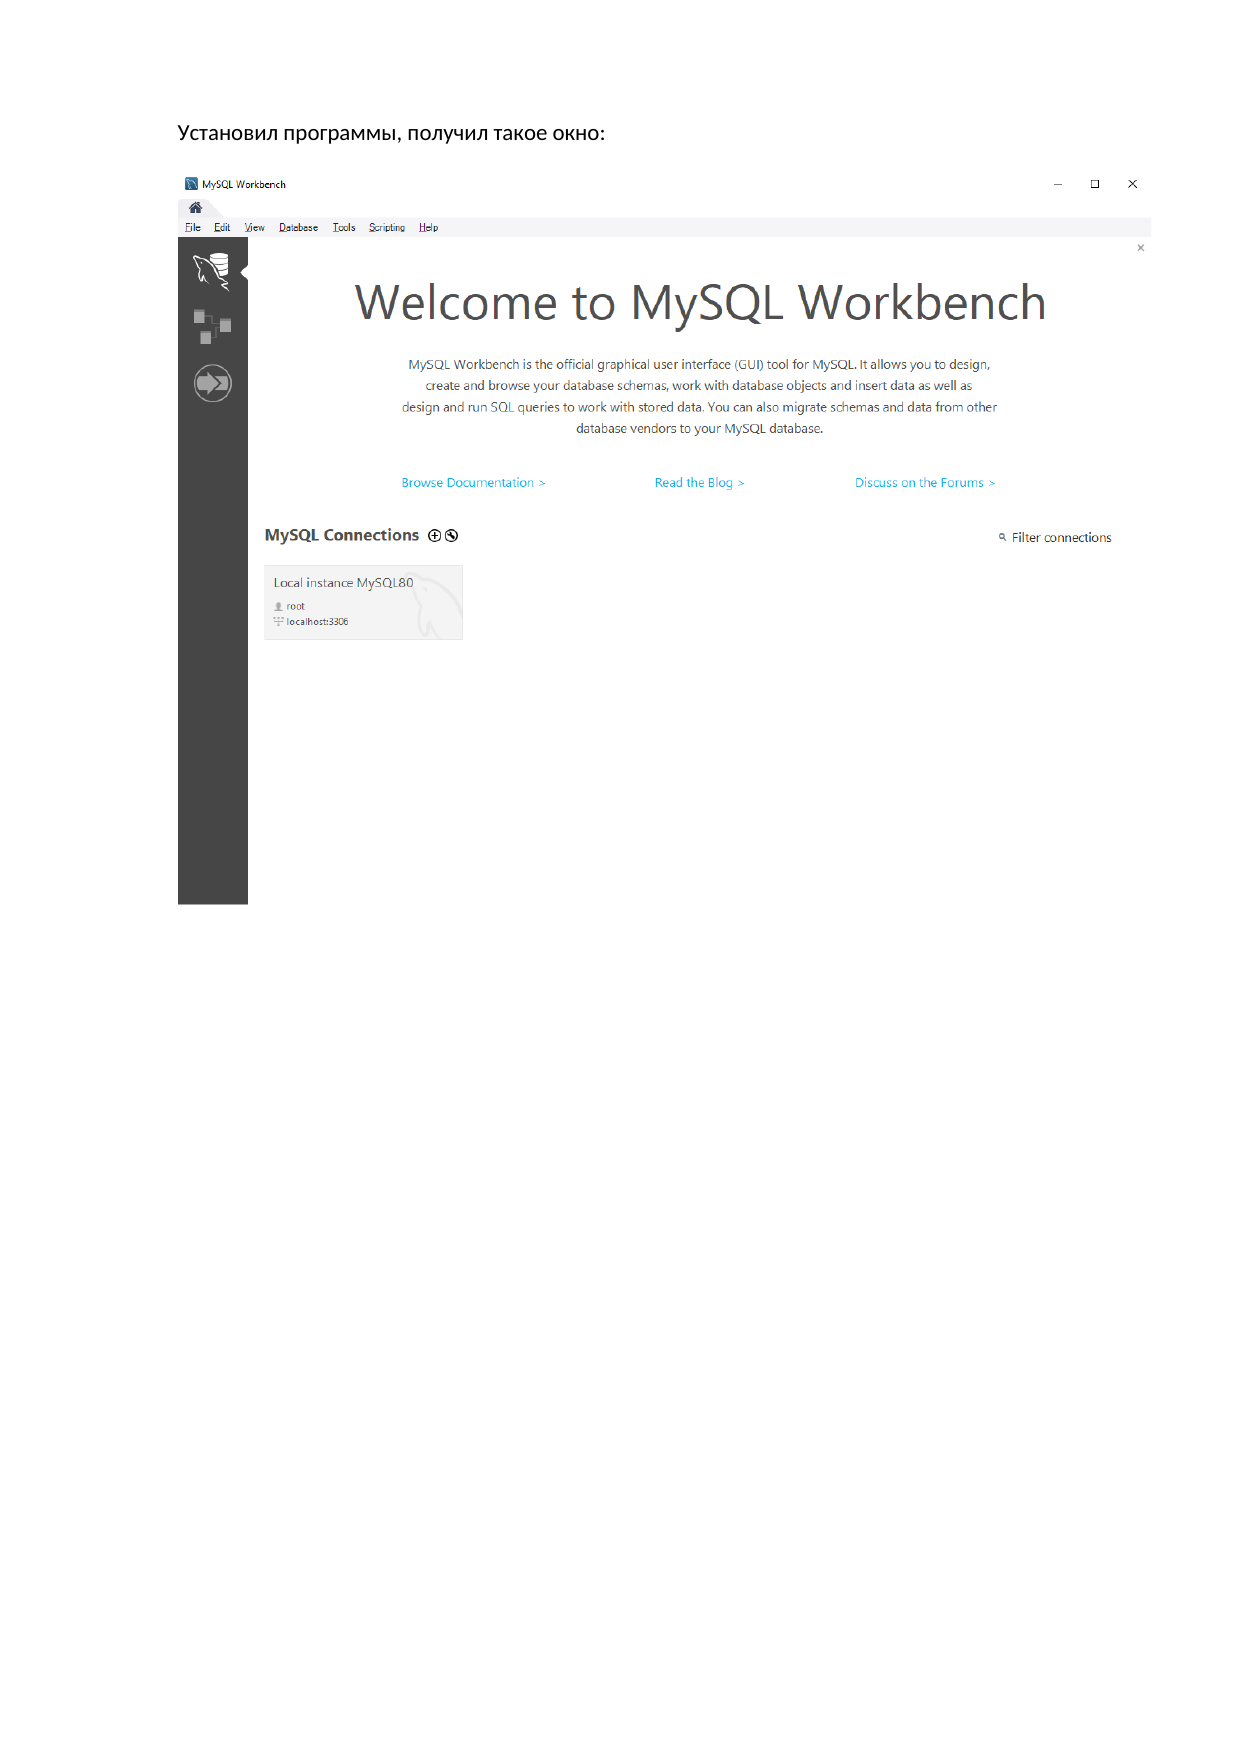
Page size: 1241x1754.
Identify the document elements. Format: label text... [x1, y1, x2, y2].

picture [177, 171, 1152, 905]
text Установил программы, получил такое окно: [177, 118, 1152, 146]
